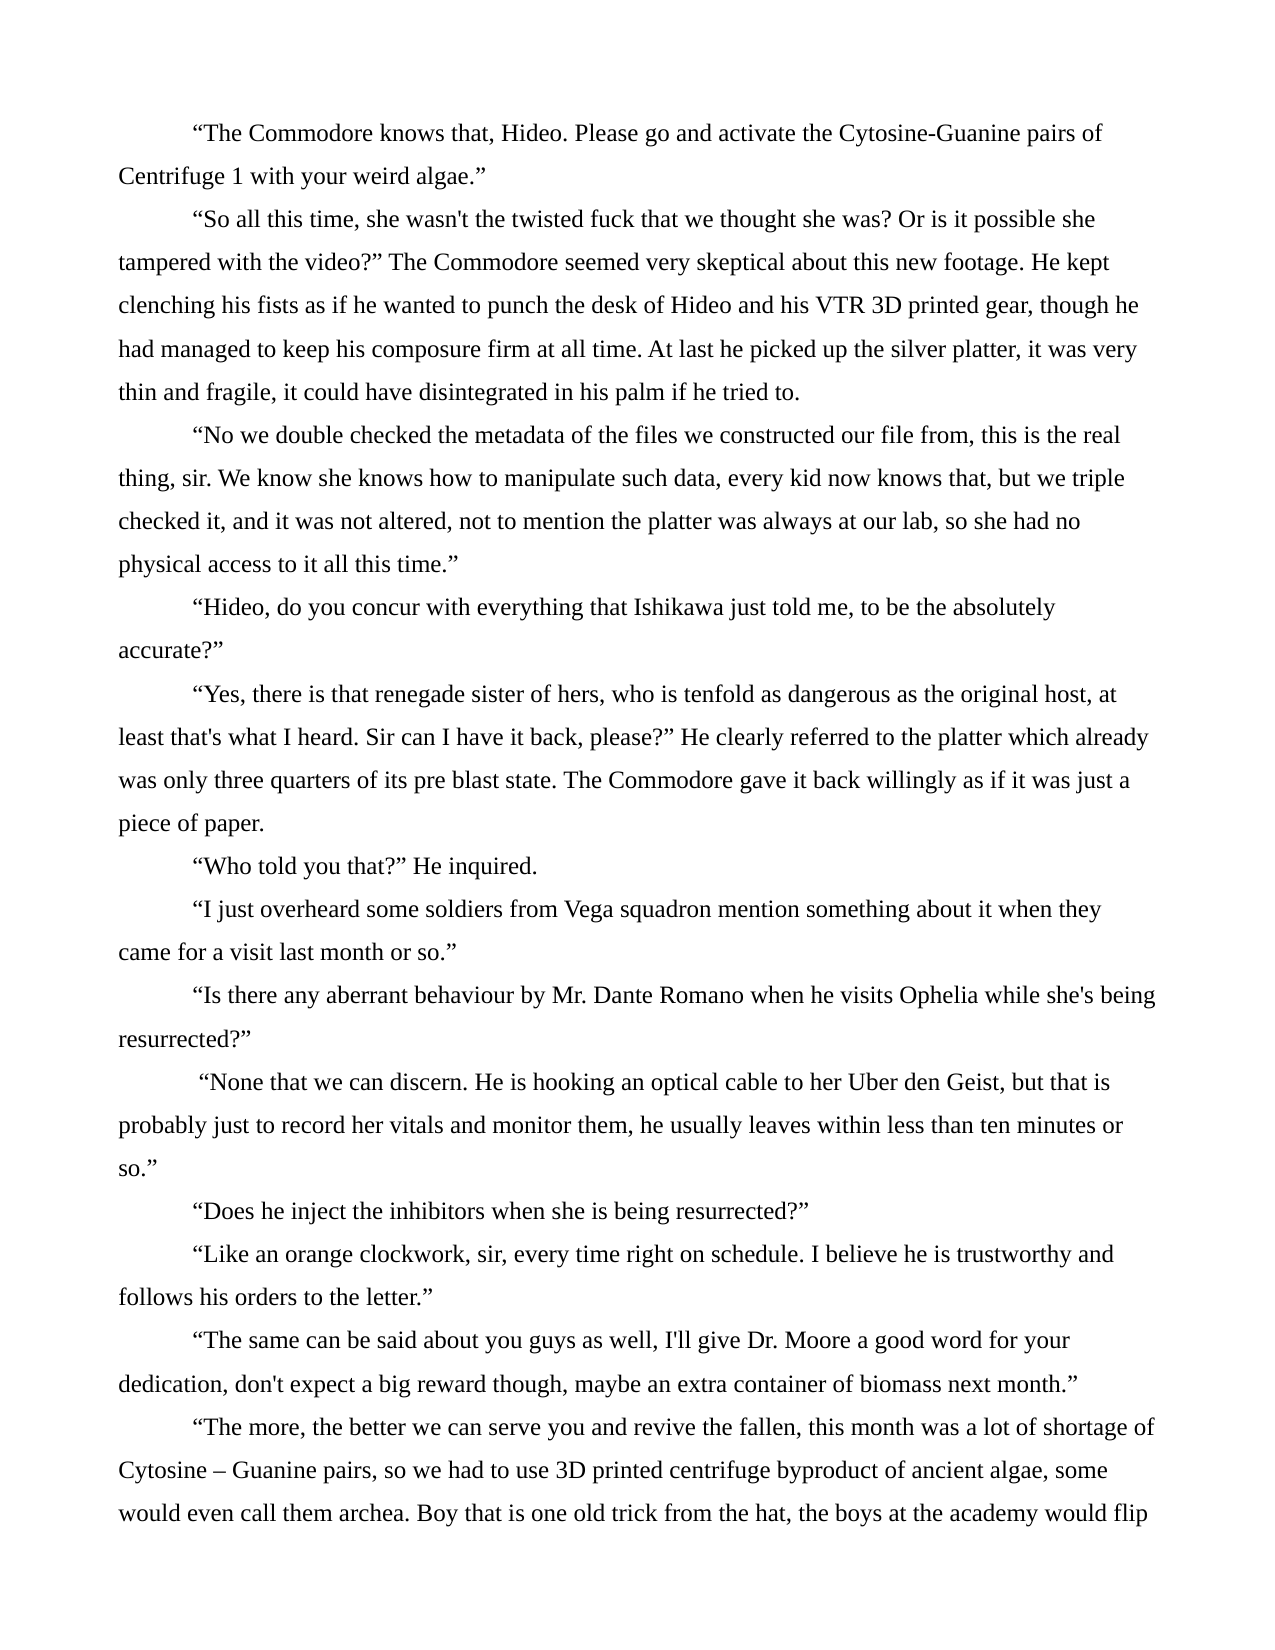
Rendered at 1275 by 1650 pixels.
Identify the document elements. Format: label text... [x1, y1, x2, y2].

text “Who told you that?” He inquired. [118, 851, 1157, 880]
text “No we double checked the metadata of the files we constructed our file from, this is the real thing, sir. We know she knows how to manipulate such data, every kid now knows that, but we triple checked it, and it was not altered, not to mention the platter was always at our lab, so she had no physical access to it all this time.” [118, 420, 1157, 578]
text “None that we can discern. He is hooking an optical cable to her Uber den Geist, but that is probably just to record her vitals and monitor them, he usually leaves within less than ten minutes or so.” [118, 1067, 1157, 1182]
text “Is there any aberrant behaviour by Mr. Dante Romano when he visits Ophelia while she's being resurrected?” [118, 981, 1157, 1052]
text “So all this time, she wasn't the twisted fuck that we thought she was? Or is it possible she tampered with the video?” The Commodore seemed very skeptical about this new footage. He kept clenching his fists as if he wanted to punch the desk of Hideo and his VTR 3D printed gear, though he had managed to keep his composure firm at all time. At last he picked up the silver platter, it was very thin and fragile, it could have disintegrated in his palm if he tried to. [118, 204, 1157, 406]
text “The more, the better we can serve you and revive the fallen, this month was a lot of shortage of Cytosine – Guanine pairs, so we had to use 3D printed centrifuge byproduct of ancient algae, some would even call them archea. Boy that is one old trick from the hat, the boys at the academy would flip [118, 1412, 1157, 1527]
text “I just overheard some soldiers from Vega squadron mention something about it when they came for a visit last month or so.” [118, 894, 1157, 966]
text “Does he inject the inhibitors when she is being resurrected?” [118, 1196, 1157, 1225]
text “Like an orange clockwork, sir, every time right on schedule. I believe he is trustworthy and follows his orders to the letter.” [118, 1239, 1157, 1311]
text “Yes, there is that renegade sister of hers, who is tenfold as dangerous as the original host, at least that's what I heard. Sir can I have it back, please?” He clearly referred to the platter which already was only three quarters of its pre blast state. The Commodore gave it back willingly as if it was just a piece of paper. [118, 679, 1157, 837]
text “The same can be said about you guys as well, I'll give Dr. Moore a good word for your dedication, don't expect a big reward though, maybe an extra container of biomass next month.” [118, 1326, 1157, 1397]
text “The Commodore knows that, Hideo. Please go and activate the Cytosine-Guanine pairs of Centrifuge 1 with your weird algae.” [118, 118, 1157, 190]
text “Hideo, do you concur with everything that Ishikawa just told me, to be the absolutely accurate?” [118, 592, 1157, 664]
